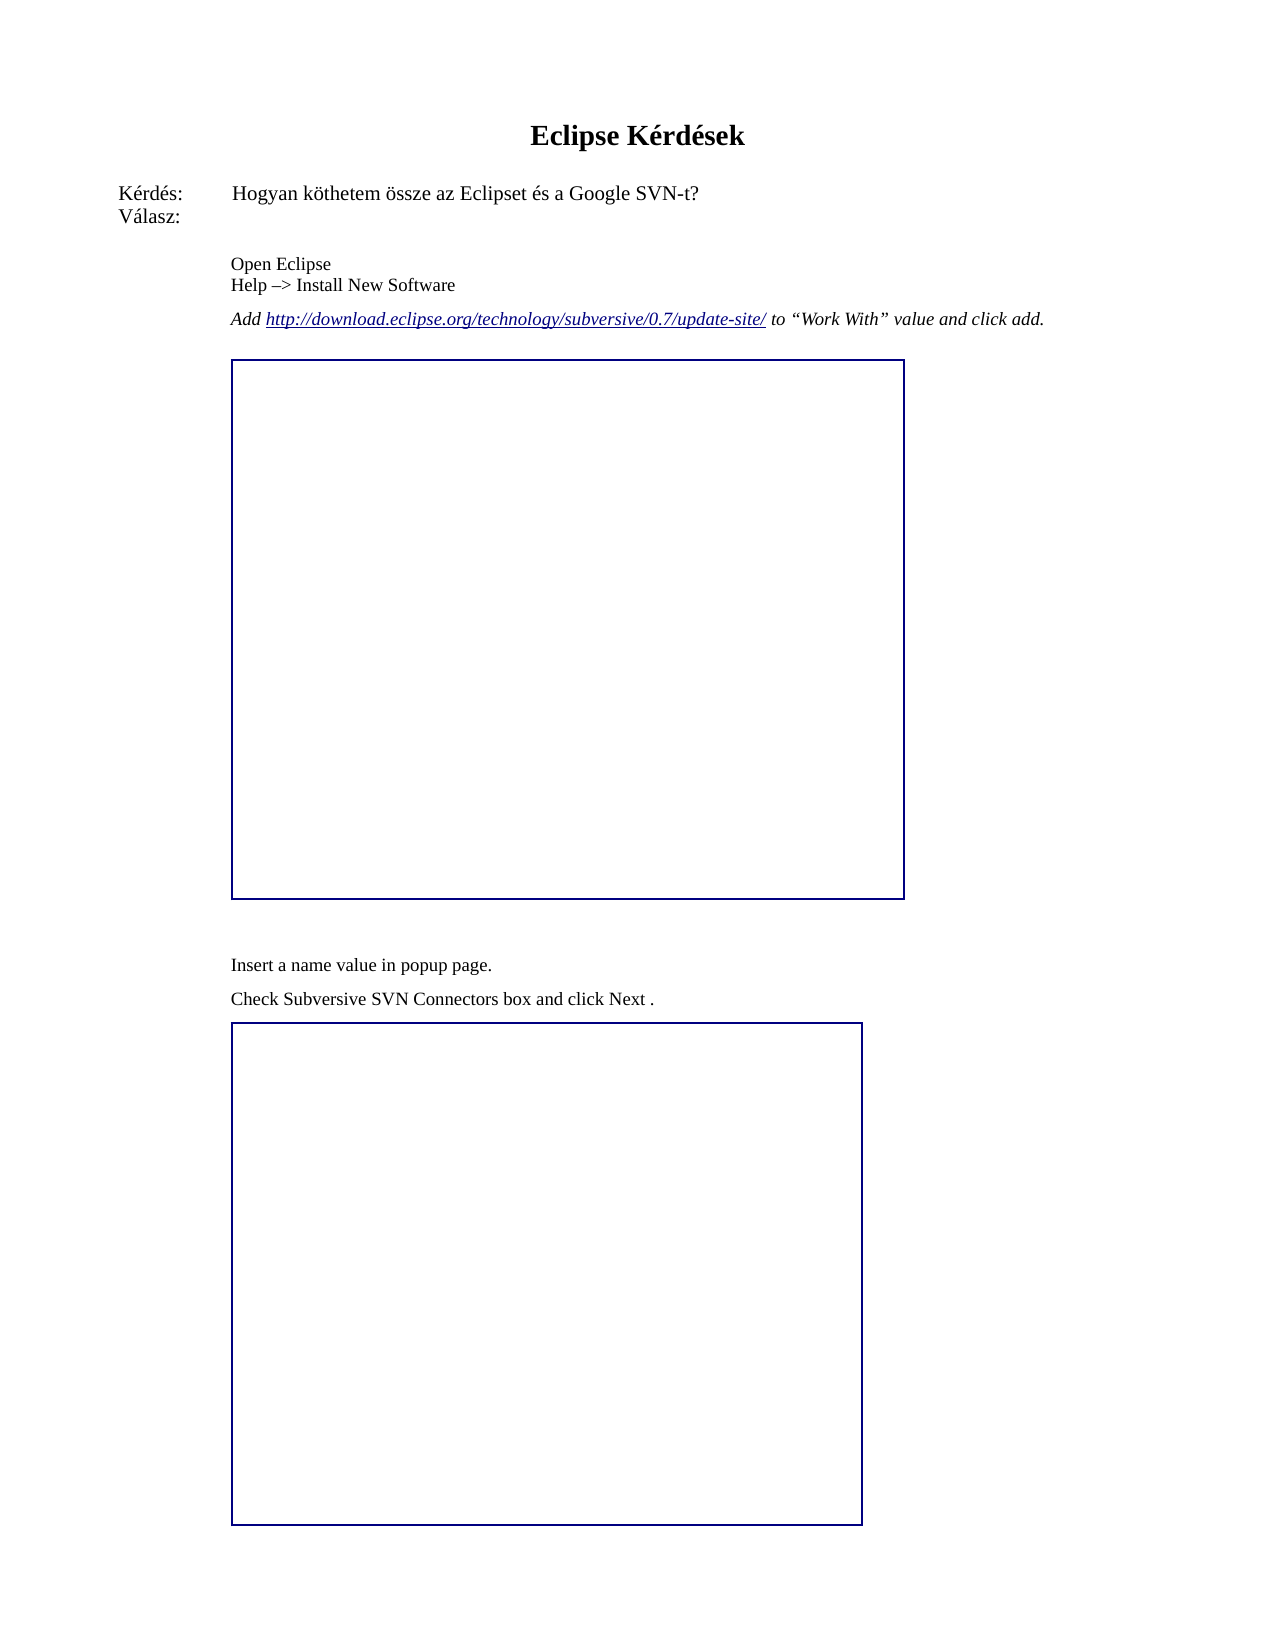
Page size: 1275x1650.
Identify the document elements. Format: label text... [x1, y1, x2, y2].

text Eclipse Kérdések [118, 118, 1157, 152]
text Válasz: [118, 204, 1157, 228]
text Insert a name value in popup page. [231, 954, 1157, 976]
text Open Eclipse [231, 253, 1157, 274]
text Help –> Install New Software [231, 274, 1157, 296]
text Kérdés: Hogyan köthetem össze az Eclipset és a Google SVN-t? [118, 180, 1157, 204]
text Add http://download.eclipse.org/technology/subversive/0.7/update-site/ to “Work With” value and click add. [231, 308, 1157, 330]
text Check Subversive SVN Connectors box and click Next . [231, 988, 1157, 1010]
